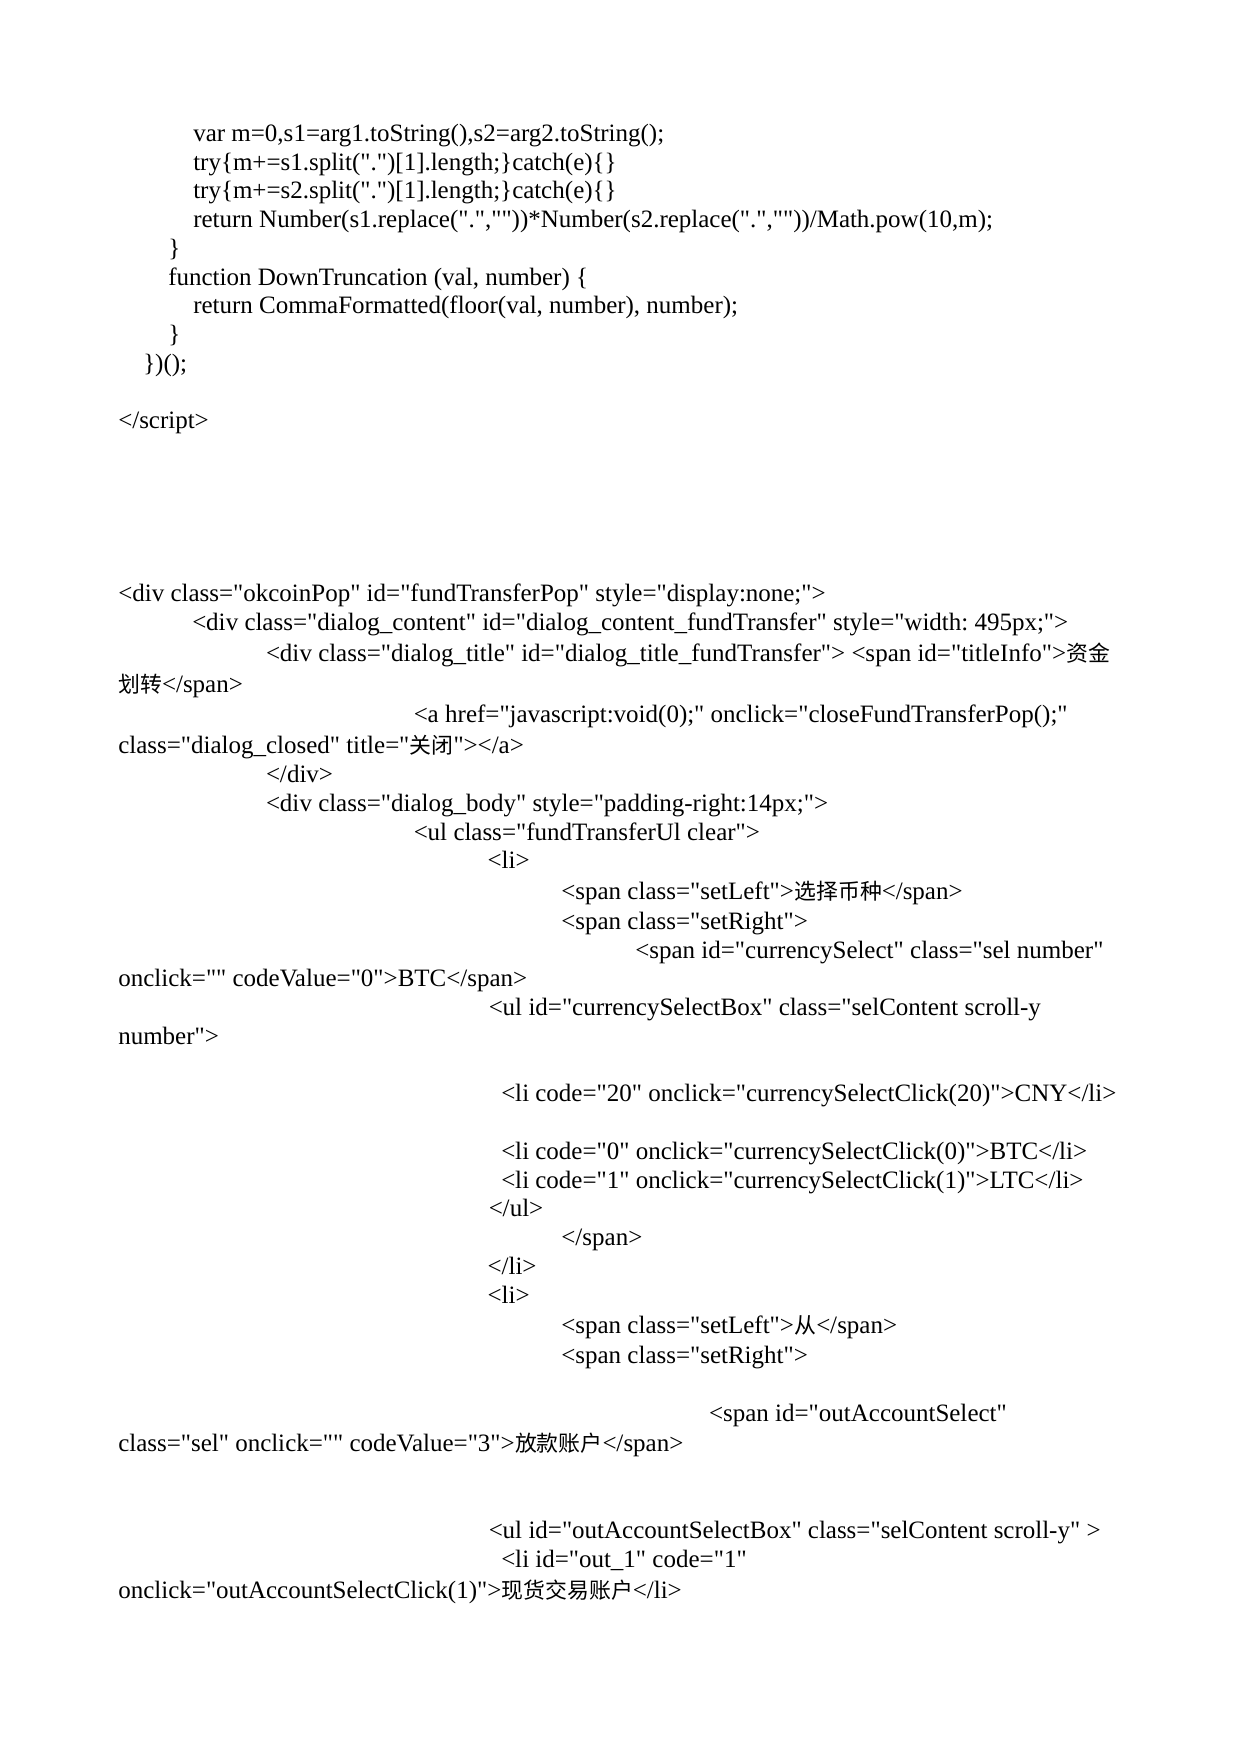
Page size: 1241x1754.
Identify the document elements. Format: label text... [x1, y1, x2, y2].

text </span> [118, 1222, 1122, 1251]
text return CommaFormatted(floor(val, number), number); [118, 291, 1122, 319]
text } [118, 319, 1122, 348]
text <li code="20" onclick="currencySelectClick(20)">CNY</li> [118, 1078, 1122, 1107]
text <div class="dialog_title" id="dialog_title_fundTransfer"> <span id="titleInfo">资金划转</span> [118, 636, 1122, 699]
text <a href="javascript:void(0);" onclick="closeFundTransferPop();" class="dialog_closed" title="关闭"></a> [118, 699, 1122, 759]
text <span class="setLeft">选择币种</span> [118, 874, 1122, 906]
text <ul id="outAccountSelectBox" class="selContent scroll-y" > [118, 1516, 1122, 1544]
text return Number(s1.replace(".",""))*Number(s2.replace(".",""))/Math.pow(10,m); [118, 204, 1122, 233]
text <div class="okcoinPop" id="fundTransferPop" style="display:none;"> [118, 578, 1122, 607]
text <span class="setRight"> [118, 1340, 1122, 1369]
text <div class="dialog_content" id="dialog_content_fundTransfer" style="width: 495px;"> [118, 607, 1122, 636]
text <li> [118, 1280, 1122, 1308]
text <span class="setRight"> [118, 906, 1122, 935]
text </li> [118, 1251, 1122, 1280]
text })(); [118, 348, 1122, 377]
text try{m+=s2.split(".")[1].length;}catch(e){} [118, 176, 1122, 204]
text <li id="out_1" code="1" onclick="outAccountSelectClick(1)">现货交易账户</li> [118, 1544, 1122, 1605]
text <span id="currencySelect" class="sel number" onclick="" codeValue="0">BTC</span> [118, 935, 1122, 992]
text </script> [118, 406, 1122, 434]
text <div class="dialog_body" style="padding-right:14px;"> [118, 788, 1122, 817]
text <ul id="currencySelectBox" class="selContent scroll-y number"> [118, 992, 1122, 1050]
text </ul> [118, 1193, 1122, 1222]
text <li> [118, 846, 1122, 874]
text <ul class="fundTransferUl clear"> [118, 817, 1122, 846]
text <span id="outAccountSelect" class="sel" onclick="" codeValue="3">放款账户</span> [118, 1398, 1122, 1458]
text <span class="setLeft">从</span> [118, 1308, 1122, 1340]
text <li code="1" onclick="currencySelectClick(1)">LTC</li> [118, 1165, 1122, 1193]
text </div> [118, 759, 1122, 788]
text var m=0,s1=arg1.toString(),s2=arg2.toString(); [118, 118, 1122, 147]
text <li code="0" onclick="currencySelectClick(0)">BTC</li> [118, 1136, 1122, 1165]
text try{m+=s1.split(".")[1].length;}catch(e){} [118, 147, 1122, 176]
text } [118, 233, 1122, 262]
text function DownTruncation (val, number) { [118, 262, 1122, 291]
